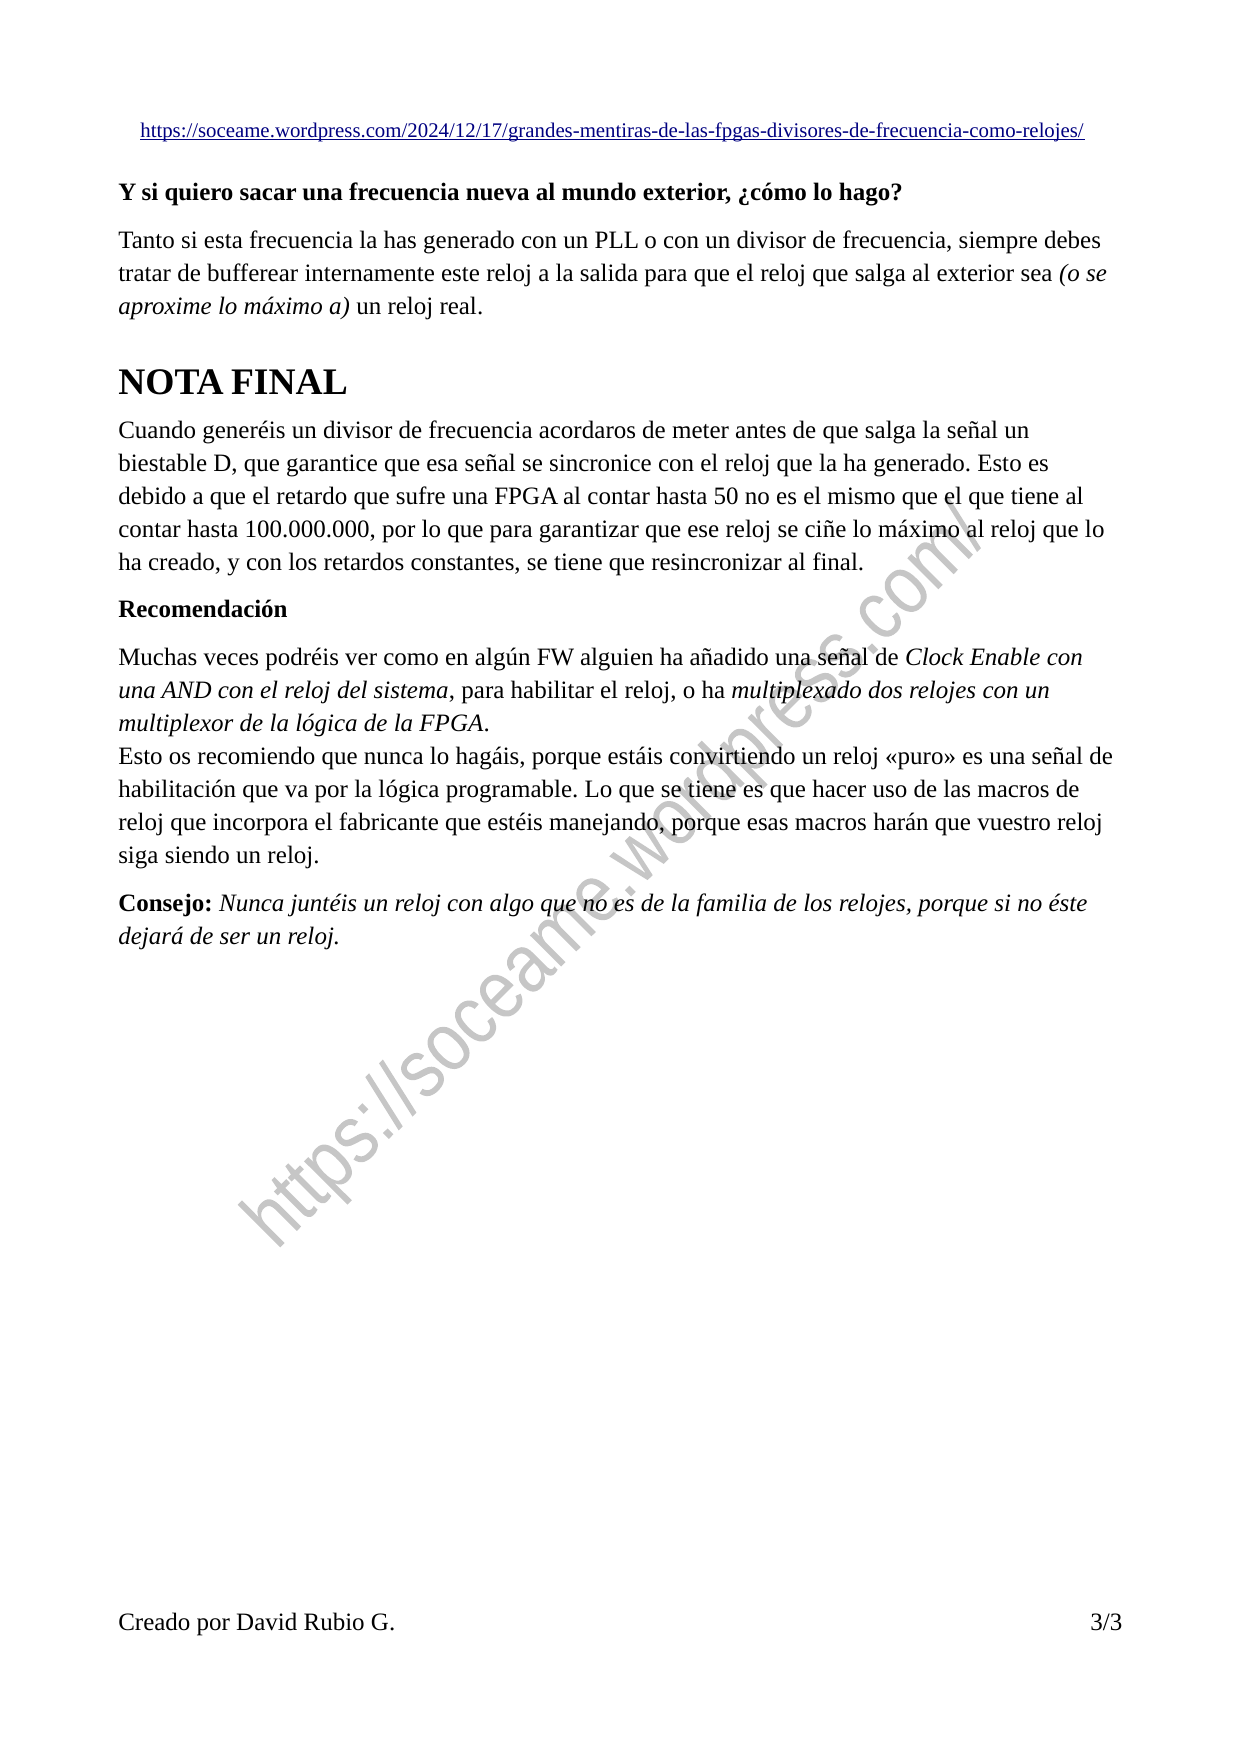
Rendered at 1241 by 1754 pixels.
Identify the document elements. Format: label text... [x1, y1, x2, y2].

subtitle NOTA FINAL [118, 359, 1122, 402]
text Consejo: Nunca juntéis un reloj con algo que no es de la familia de los relojes, porque si no éste dejará de ser un reloj. [118, 888, 1122, 949]
text Y si quiero sacar una frecuencia nueva al mundo exterior, ¿cómo lo hago? [118, 177, 1122, 206]
text Recomendación [118, 594, 1122, 623]
text Tanto si esta frecuencia la has generado con un PLL o con un divisor de frecuencia, siempre debes tratar de bufferear internamente este reloj a la salida para que el reloj que salga al exterior sea (o se aproxime lo máximo a) un reloj real. [118, 225, 1122, 319]
text Cuando generéis un divisor de frecuencia acordaros de meter antes de que salga la señal un biestable D, que garantice que esa señal se sincronice con el reloj que la ha generado. Esto es debido a que el retardo que sufre una FPGA al contar hasta 50 no es el mismo que el que tiene al contar hasta 100.000.000, por lo que para garantizar que ese reloj se ciñe lo máximo al reloj que lo ha creado, y con los retardos constantes, se tiene que resincronizar al final. [118, 415, 1122, 576]
text Muchas veces podréis ver como en algún FW alguien ha añadido una señal de Clock Enable con una AND con el reloj del sistema, para habilitar el reloj, o ha multiplexado dos relojes con un multiplexor de la lógica de la FPGA. Esto os recomiendo que nunca lo hagáis, porque estáis convirtiendo un reloj «puro» es una señal de habilitación que va por la lógica programable. Lo que se tiene es que hacer uso de las macros de reloj que incorpora el fabricante que estéis manejando, porque esas macros harán que vuestro reloj siga siendo un reloj. [118, 642, 1122, 869]
